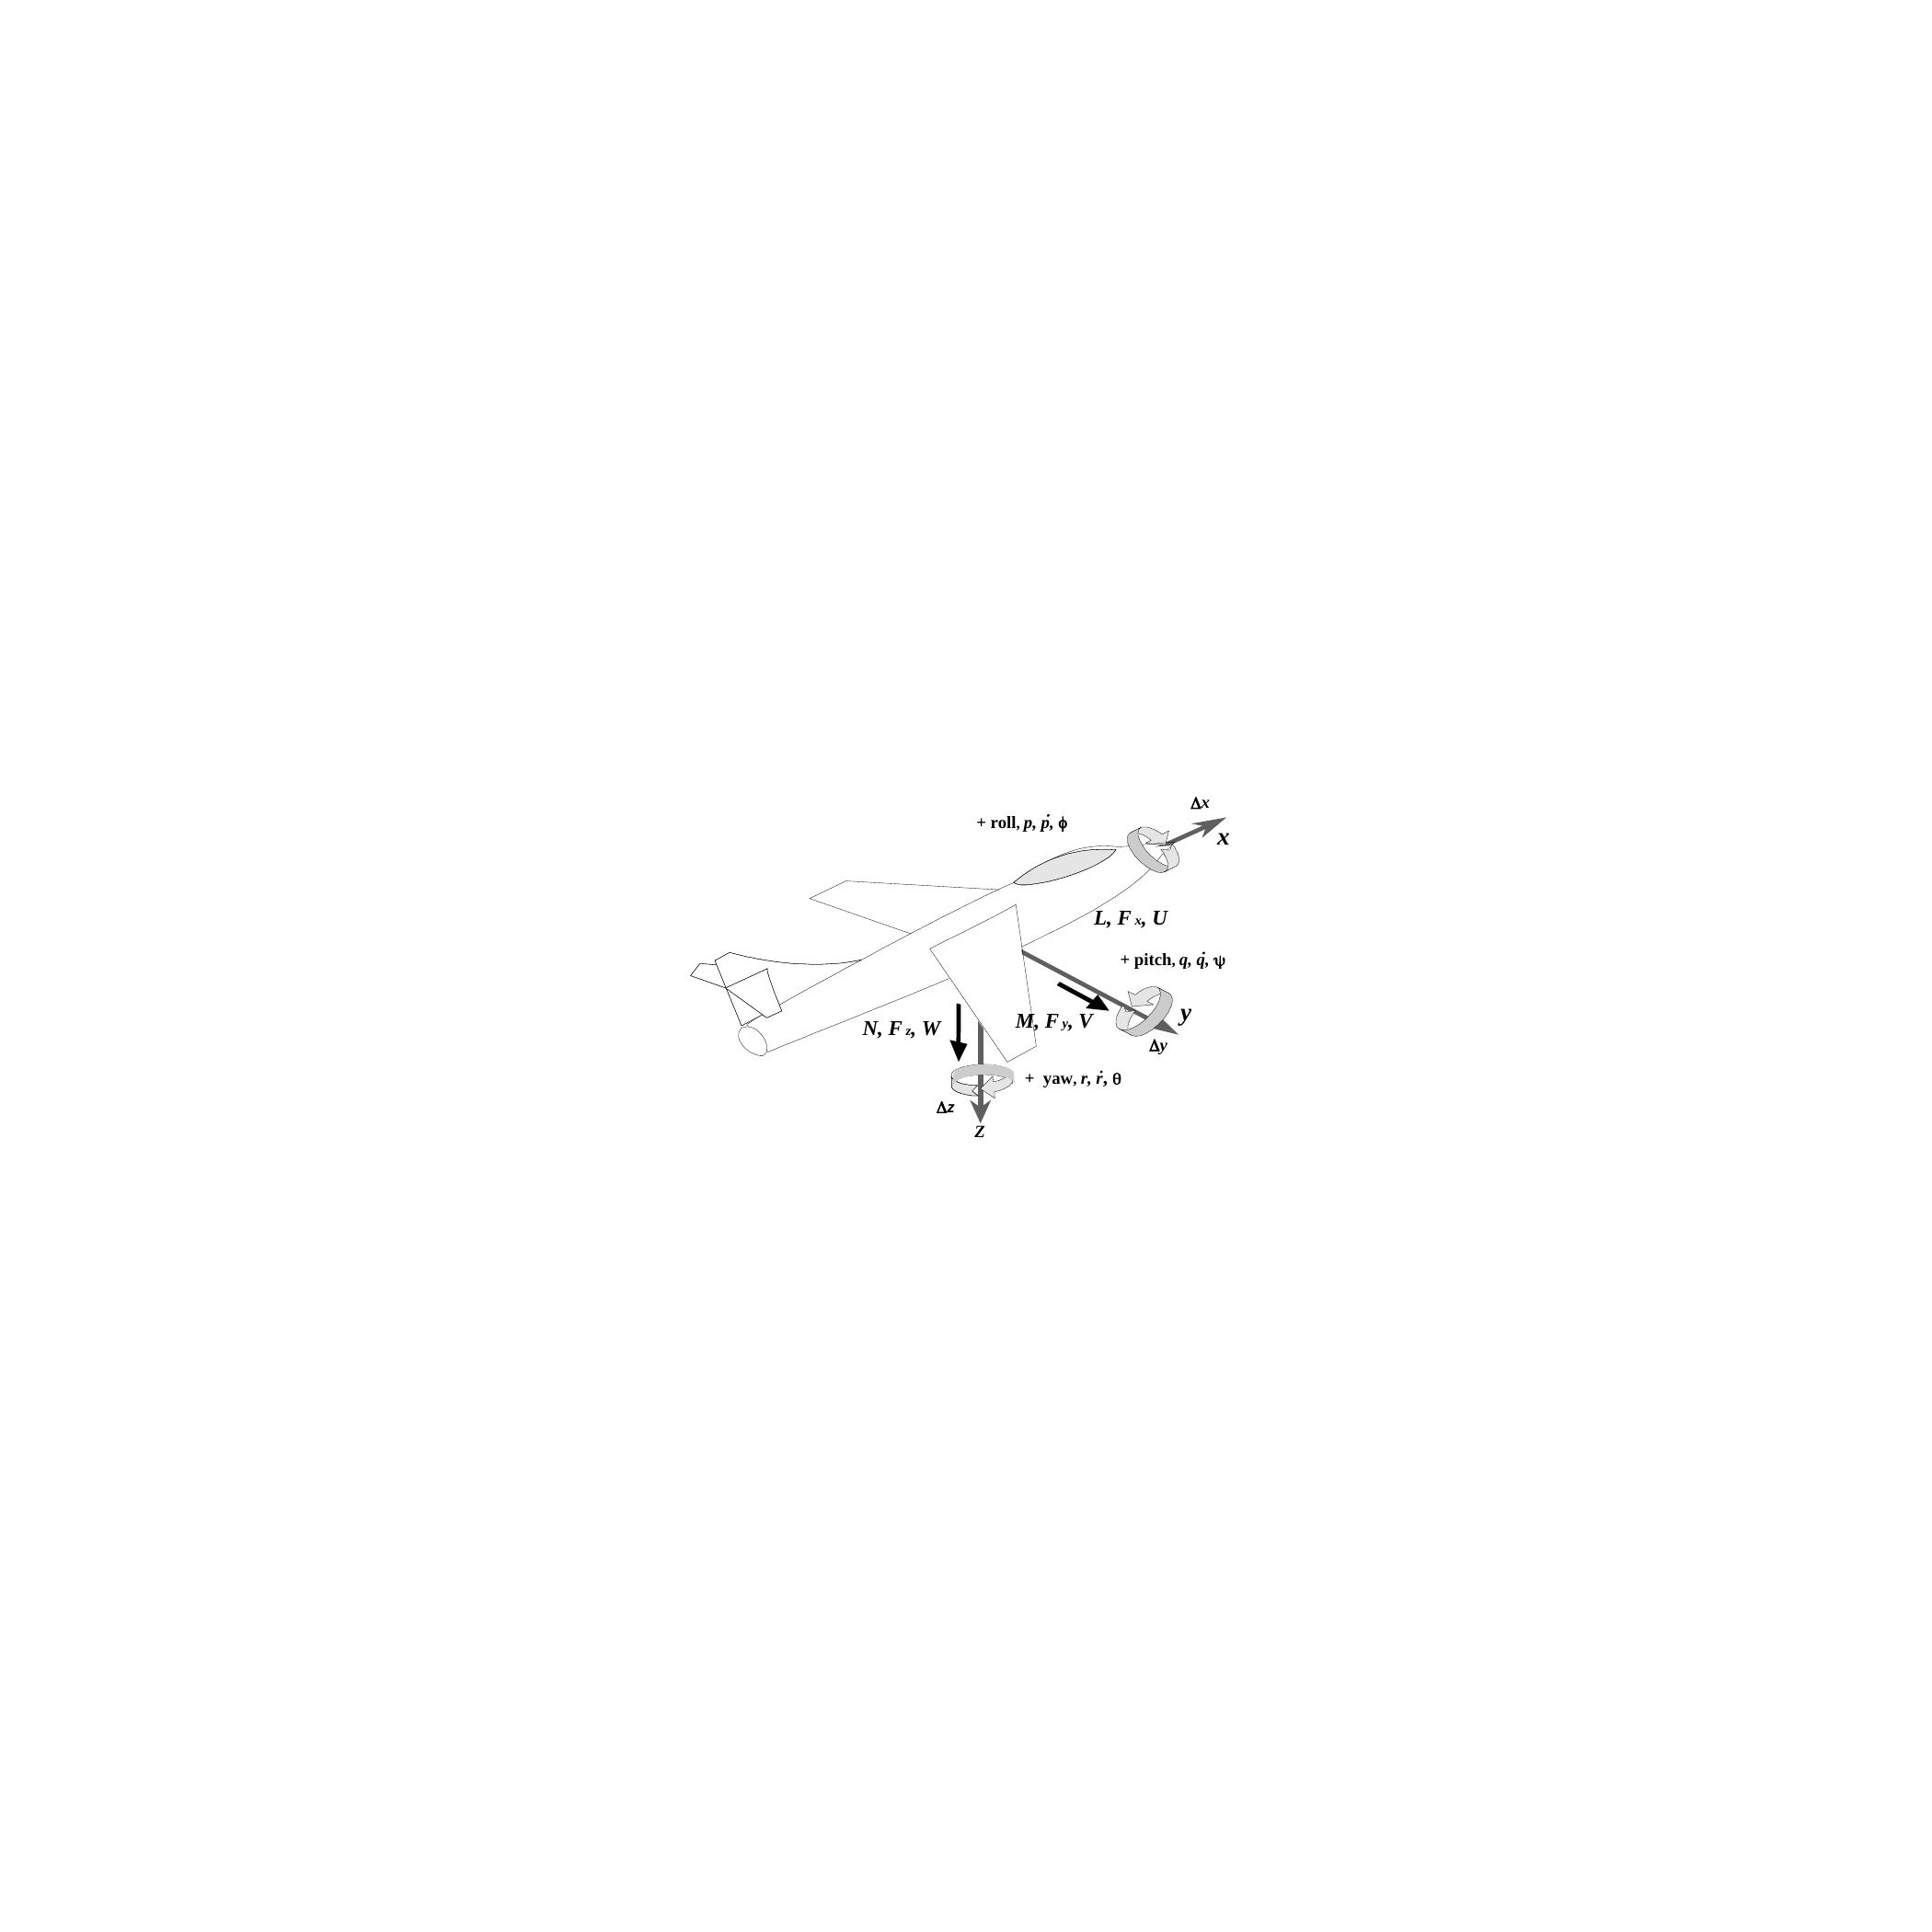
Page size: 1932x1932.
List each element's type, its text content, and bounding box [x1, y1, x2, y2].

text + roll, p, ṗ,  [976, 811, 1075, 832]
text + yaw, r, ṙ,  [1025, 1066, 1131, 1088]
text + pitch, q, q̇,  [1120, 949, 1232, 968]
